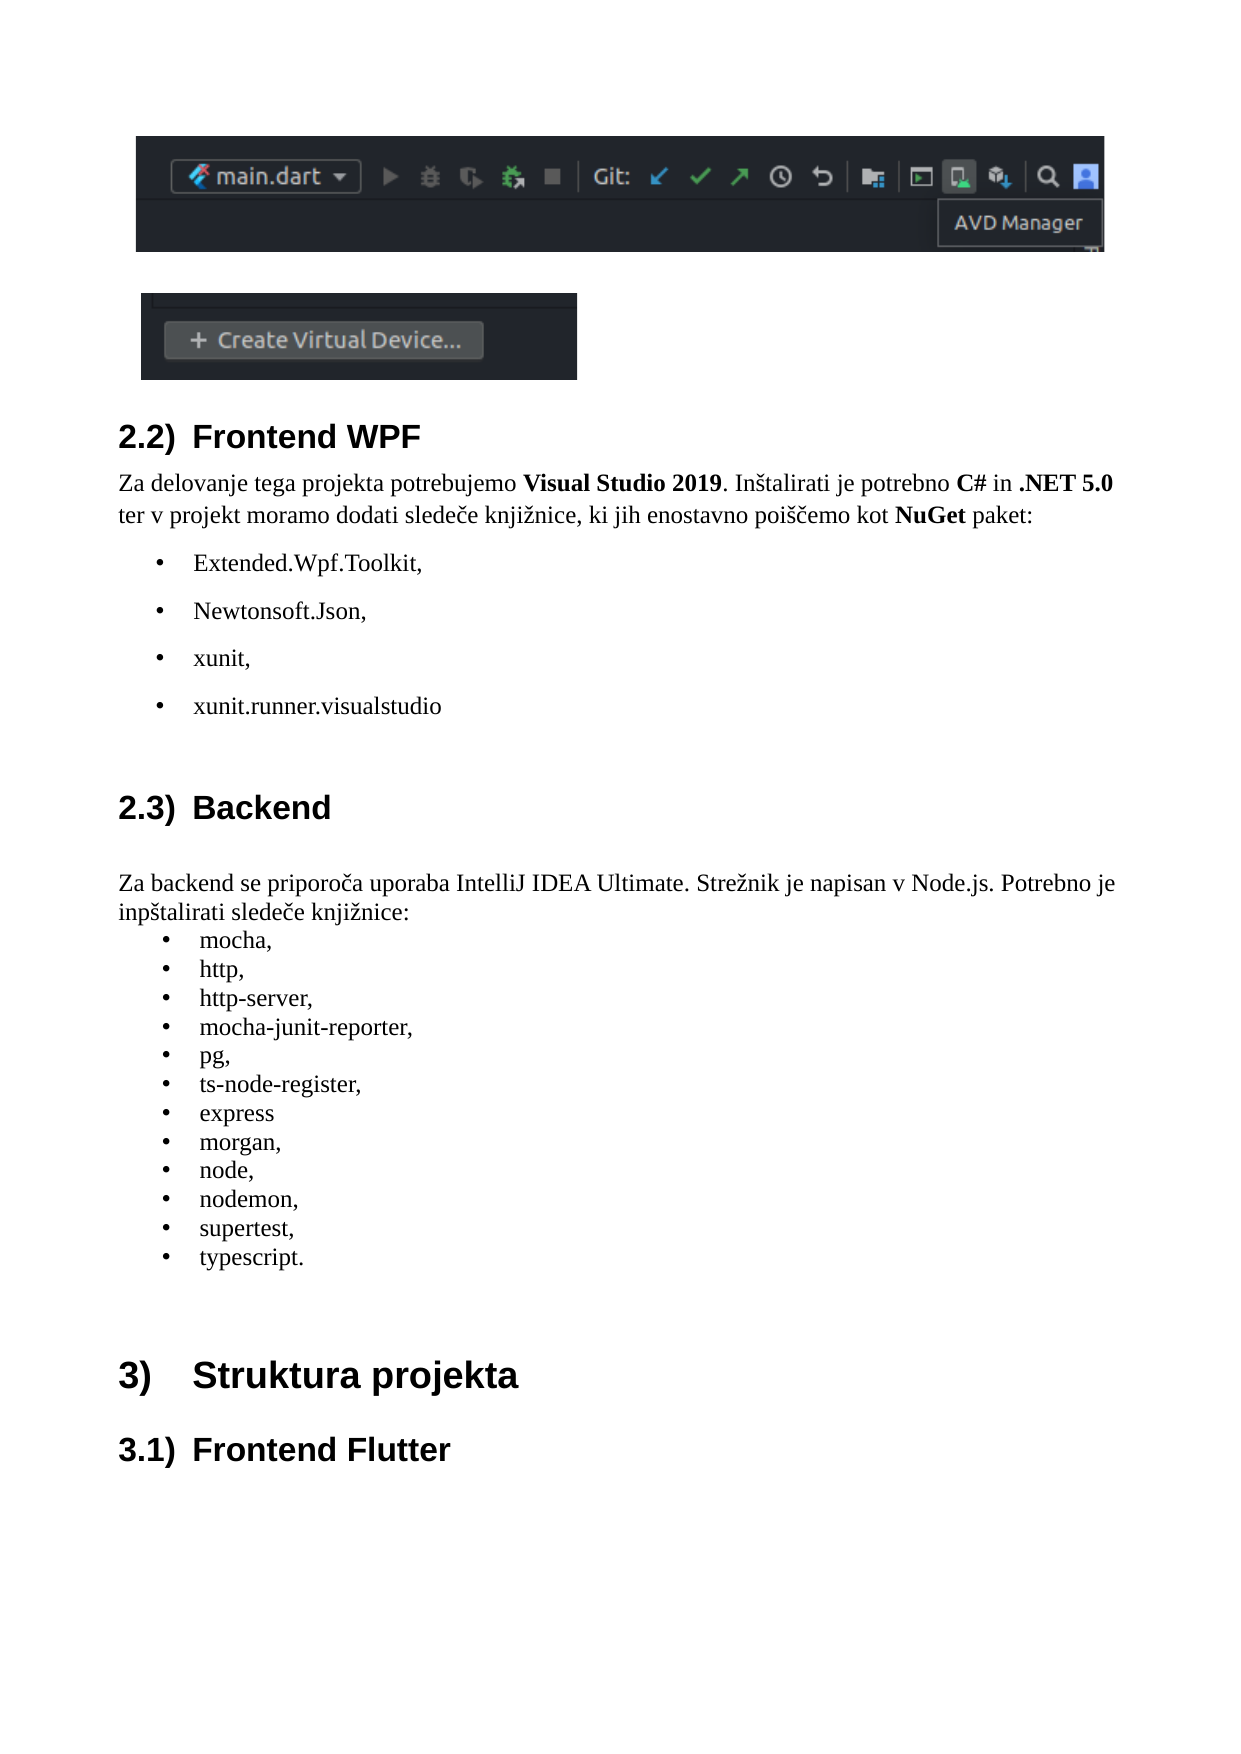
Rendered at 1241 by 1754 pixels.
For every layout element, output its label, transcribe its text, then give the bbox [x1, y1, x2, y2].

list node, [162, 1156, 1122, 1184]
subtitle Struktura projekta [118, 1353, 1122, 1397]
list http-server, [162, 983, 1122, 1012]
list xunit.runner.visualstudio [156, 691, 1122, 720]
subtitle Backend [118, 788, 1122, 827]
list typescript. [162, 1242, 1122, 1271]
text Za delovanje tega projekta potrebujemo Visual Studio 2019. Inštalirati je potrebno C# in .NET 5.0 ter v projekt moramo dodati sledeče knjižnice, ki jih enostavno poiščemo kot NuGet paket: [118, 468, 1122, 529]
list http, [162, 954, 1122, 983]
list ts-node-register, [162, 1069, 1122, 1098]
subtitle Frontend Flutter [118, 1430, 1122, 1469]
list supertest, [162, 1213, 1122, 1242]
list Extended.Wpf.Toolkit, [156, 548, 1122, 577]
list Newtonsoft.Json, [156, 596, 1122, 624]
list nodemon, [162, 1184, 1122, 1213]
list mocha, [162, 926, 1122, 954]
list pg, [162, 1041, 1122, 1069]
picture [141, 293, 578, 380]
subtitle Frontend WPF [118, 416, 1122, 455]
list morgan, [162, 1127, 1122, 1156]
list mocha-junit-reporter, [162, 1012, 1122, 1041]
text Za backend se priporoča uporaba IntelliJ IDEA Ultimate. Strežnik je napisan v Node.js. Potrebno je inpštalirati sledeče knjižnice: [118, 868, 1122, 926]
list xunit, [156, 643, 1122, 672]
list express [162, 1098, 1122, 1127]
picture [135, 136, 1105, 252]
